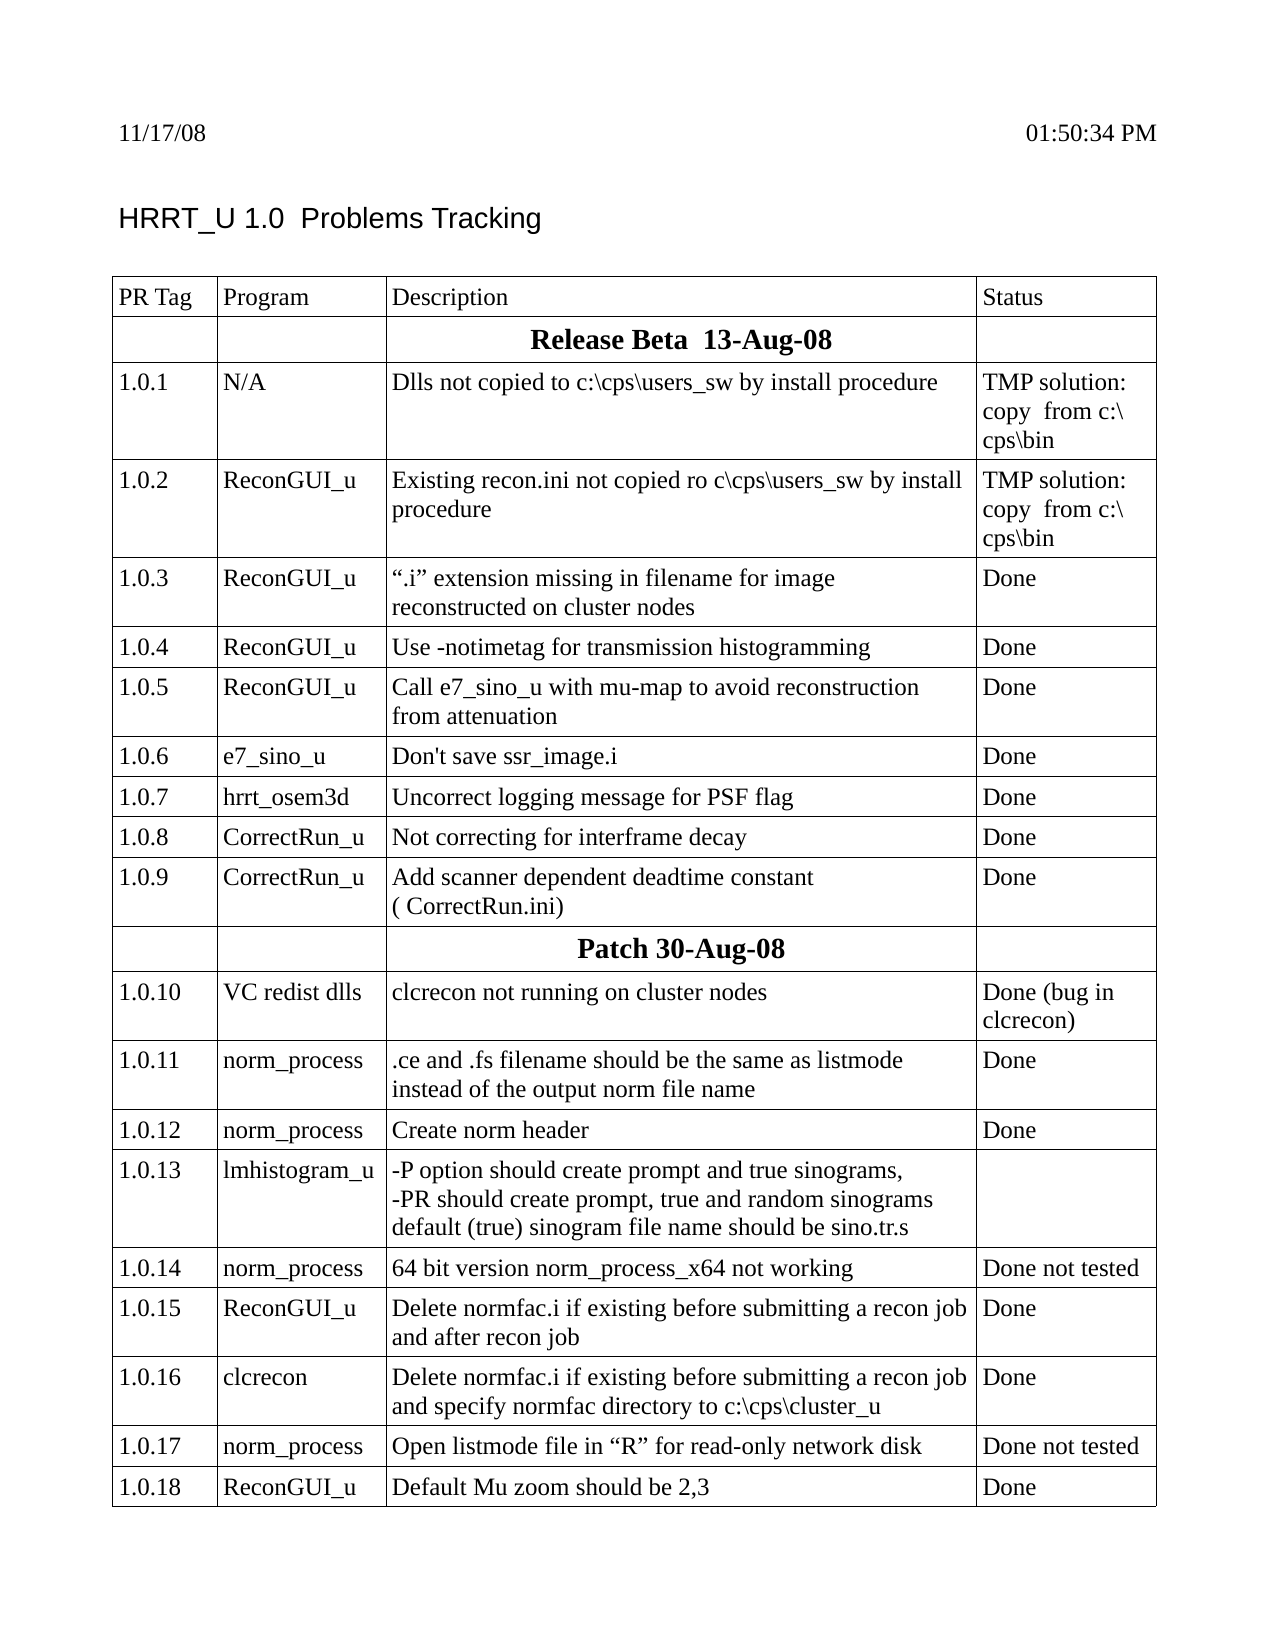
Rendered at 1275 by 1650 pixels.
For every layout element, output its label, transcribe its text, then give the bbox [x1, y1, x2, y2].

table_cell TMP solution: copy from c:\cps\bin [977, 363, 1156, 459]
table_cell Done [977, 1467, 1156, 1506]
table_cell 1.0.11 [113, 1041, 217, 1109]
table_cell lmhistogram_u [218, 1150, 386, 1247]
table_cell TMP solution: copy from c:\cps\bin [977, 460, 1156, 557]
table_cell Done [977, 627, 1156, 667]
table_cell Create norm header [387, 1110, 976, 1149]
table_cell Delete normfac.i if existing before submitting a recon job and after recon job [387, 1288, 976, 1356]
table_cell 1.0.4 [113, 627, 217, 667]
table_cell Done (bug in clcrecon) [977, 972, 1156, 1040]
table_cell Done [977, 1288, 1156, 1356]
table_header PR Tag [113, 277, 217, 316]
table_cell Done [977, 1041, 1156, 1109]
table_cell 1.0.14 [113, 1248, 217, 1287]
table_cell [218, 927, 386, 971]
table_cell [113, 317, 217, 362]
table_cell hrrt_osem3d [218, 777, 386, 816]
table_cell 1.0.7 [113, 777, 217, 816]
table_cell 1.0.17 [113, 1426, 217, 1466]
table_cell [977, 317, 1156, 362]
table_cell 1.0.18 [113, 1467, 217, 1506]
table_cell [113, 927, 217, 971]
table_cell 1.0.8 [113, 817, 217, 857]
table_cell Delete normfac.i if existing before submitting a recon job and specify normfac directory to c:\cps\cluster_u [387, 1357, 976, 1425]
table_cell Existing recon.ini not copied ro c\cps\users_sw by install procedure [387, 460, 976, 557]
table_cell Default Mu zoom should be 2,3 [387, 1467, 976, 1506]
table_cell Call e7_sino_u with mu-map to avoid reconstruction from attenuation [387, 668, 976, 736]
table_cell Done [977, 558, 1156, 626]
table_cell 1.0.2 [113, 460, 217, 557]
table_cell Done not tested [977, 1426, 1156, 1466]
table_cell CorrectRun_u [218, 817, 386, 857]
table_header Program [218, 277, 386, 316]
table_cell 1.0.15 [113, 1288, 217, 1356]
table_cell [977, 1150, 1156, 1247]
table_cell -P option should create prompt and true sinograms, -PR should create prompt, true and random sinograms default (true) sinogram file name should be sino.tr.s [387, 1150, 976, 1247]
table_cell VC redist dlls [218, 972, 386, 1040]
table_cell Add scanner dependent deadtime constant ( CorrectRun.ini) [387, 858, 976, 926]
table_cell Not correcting for interframe decay [387, 817, 976, 857]
table_cell Don't save ssr_image.i [387, 737, 976, 776]
table_cell 1.0.3 [113, 558, 217, 626]
table_cell e7_sino_u [218, 737, 386, 776]
table_cell Patch 30-Aug-08 [387, 927, 976, 971]
table_cell CorrectRun_u [218, 858, 386, 926]
table_cell ReconGUI_u [218, 668, 386, 736]
table_cell ReconGUI_u [218, 627, 386, 667]
table_cell Open listmode file in “R” for read-only network disk [387, 1426, 976, 1466]
table_cell norm_process [218, 1110, 386, 1149]
table_cell .ce and .fs filename should be the same as listmode instead of the output norm file name [387, 1041, 976, 1109]
table_cell Release Beta 13-Aug-08 [387, 317, 976, 362]
table_cell 1.0.6 [113, 737, 217, 776]
table_cell 1.0.16 [113, 1357, 217, 1425]
table_cell norm_process [218, 1041, 386, 1109]
table_cell Done [977, 1357, 1156, 1425]
table_cell norm_process [218, 1426, 386, 1466]
table_cell Done [977, 737, 1156, 776]
table_cell Done [977, 858, 1156, 926]
table_cell 1.0.5 [113, 668, 217, 736]
table_cell ReconGUI_u [218, 558, 386, 626]
table_cell Done not tested [977, 1248, 1156, 1287]
table_cell Done [977, 1110, 1156, 1149]
table_cell Dlls not copied to c:\cps\users_sw by install procedure [387, 363, 976, 459]
table_cell [977, 927, 1156, 971]
table_cell N/A [218, 363, 386, 459]
table_cell clcrecon [218, 1357, 386, 1425]
table_cell [218, 317, 386, 362]
table_cell 1.0.10 [113, 972, 217, 1040]
table_cell 1.0.12 [113, 1110, 217, 1149]
table_cell 1.0.9 [113, 858, 217, 926]
table_cell Done [977, 817, 1156, 857]
table_cell 64 bit version norm_process_x64 not working [387, 1248, 976, 1287]
table_cell Uncorrect logging message for PSF flag [387, 777, 976, 816]
table_header Status [977, 277, 1156, 316]
table_cell ReconGUI_u [218, 1467, 386, 1506]
table_header Description [387, 277, 976, 316]
subtitle HRRT_U 1.0 Problems Tracking [118, 201, 1157, 235]
table_cell clcrecon not running on cluster nodes [387, 972, 976, 1040]
table_cell “.i” extension missing in filename for image reconstructed on cluster nodes [387, 558, 976, 626]
table_cell ReconGUI_u [218, 1288, 386, 1356]
table_cell ReconGUI_u [218, 460, 386, 557]
table_cell Done [977, 668, 1156, 736]
table_cell norm_process [218, 1248, 386, 1287]
table_cell Done [977, 777, 1156, 816]
table_cell Use -notimetag for transmission histogramming [387, 627, 976, 667]
table_cell 1.0.13 [113, 1150, 217, 1247]
table_cell 1.0.1 [113, 363, 217, 459]
